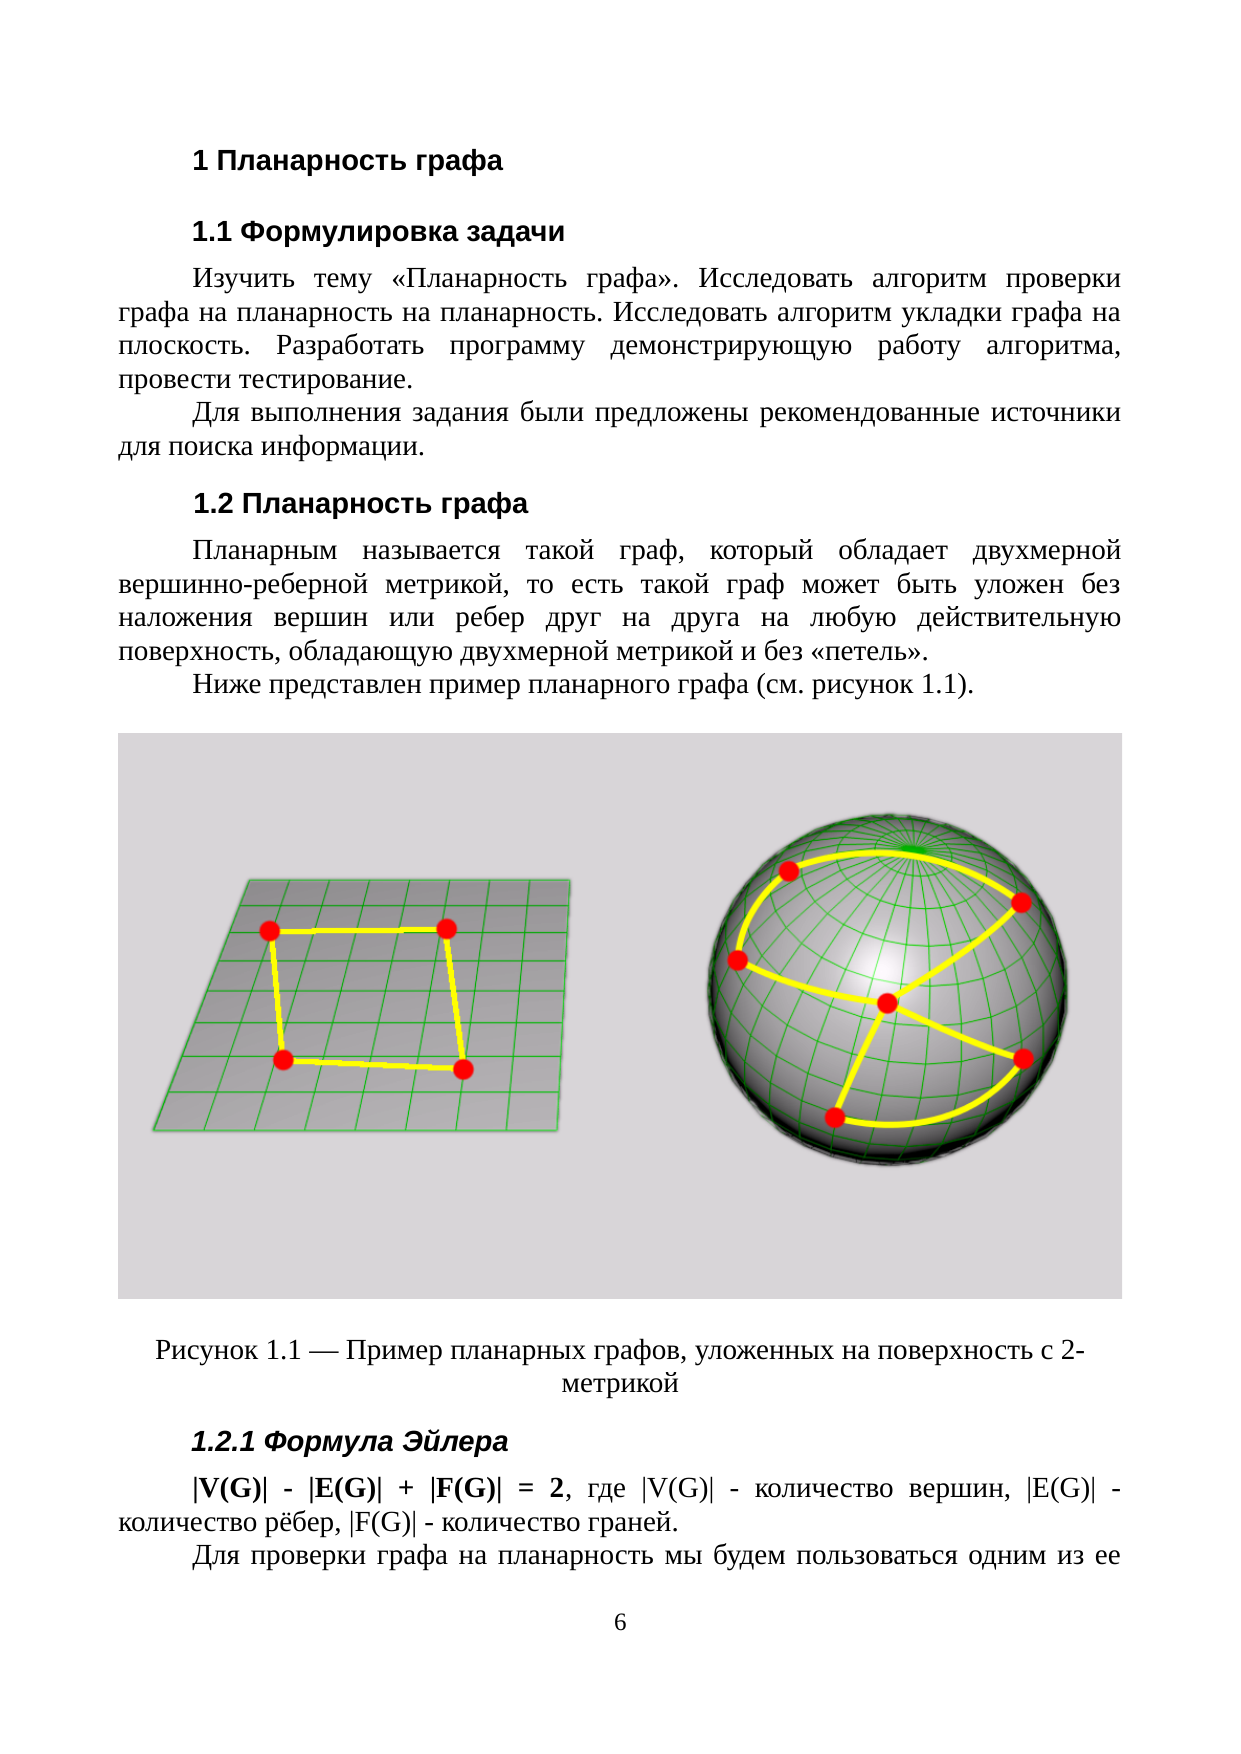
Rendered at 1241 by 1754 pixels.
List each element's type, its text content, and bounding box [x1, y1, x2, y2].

text |V(G)| - |E(G)| + |F(G)| = 2, где |V(G)| - количество вершин, |E(G)| - количество рёбер, |F(G)| - количество граней. [118, 1470, 1122, 1537]
text Планарным называется такой граф, который обладает двухмерной вершинно-реберной метрикой, то есть такой граф может быть уложен без наложения вершин или ребер друг на друга на любую действительную поверхность, обладающую двухмерной метрикой и без «петель». [118, 532, 1122, 667]
text Рисунок 1.1 — Пример планарных графов, уложенных на поверхность с 2-метрикой [118, 1332, 1122, 1399]
text Изучить тему «Планарность графа». Исследовать алгоритм проверки графа на планарность на планарность. Исследовать алгоритм укладки графа на плоскость. Разработать программу демонстрирующую работу алгоритма, провести тестирование. [118, 260, 1122, 394]
subtitle 1.2 Планарность графа [193, 486, 1122, 520]
text Для проверки графа на планарность мы будем пользоваться одним из ее [118, 1537, 1122, 1571]
text Ниже представлен пример планарного графа (см. рисунок 1.1). [118, 667, 1122, 700]
subtitle 1.2.1 Формула Эйлера [191, 1424, 1122, 1458]
subtitle 1 Планарность графа [192, 143, 1122, 177]
subtitle 1.1 Формулировка задачи [192, 214, 1122, 248]
picture [118, 733, 1123, 1299]
text Для выполнения задания были предложены рекомендованные источники для поиска информации. [118, 394, 1122, 461]
